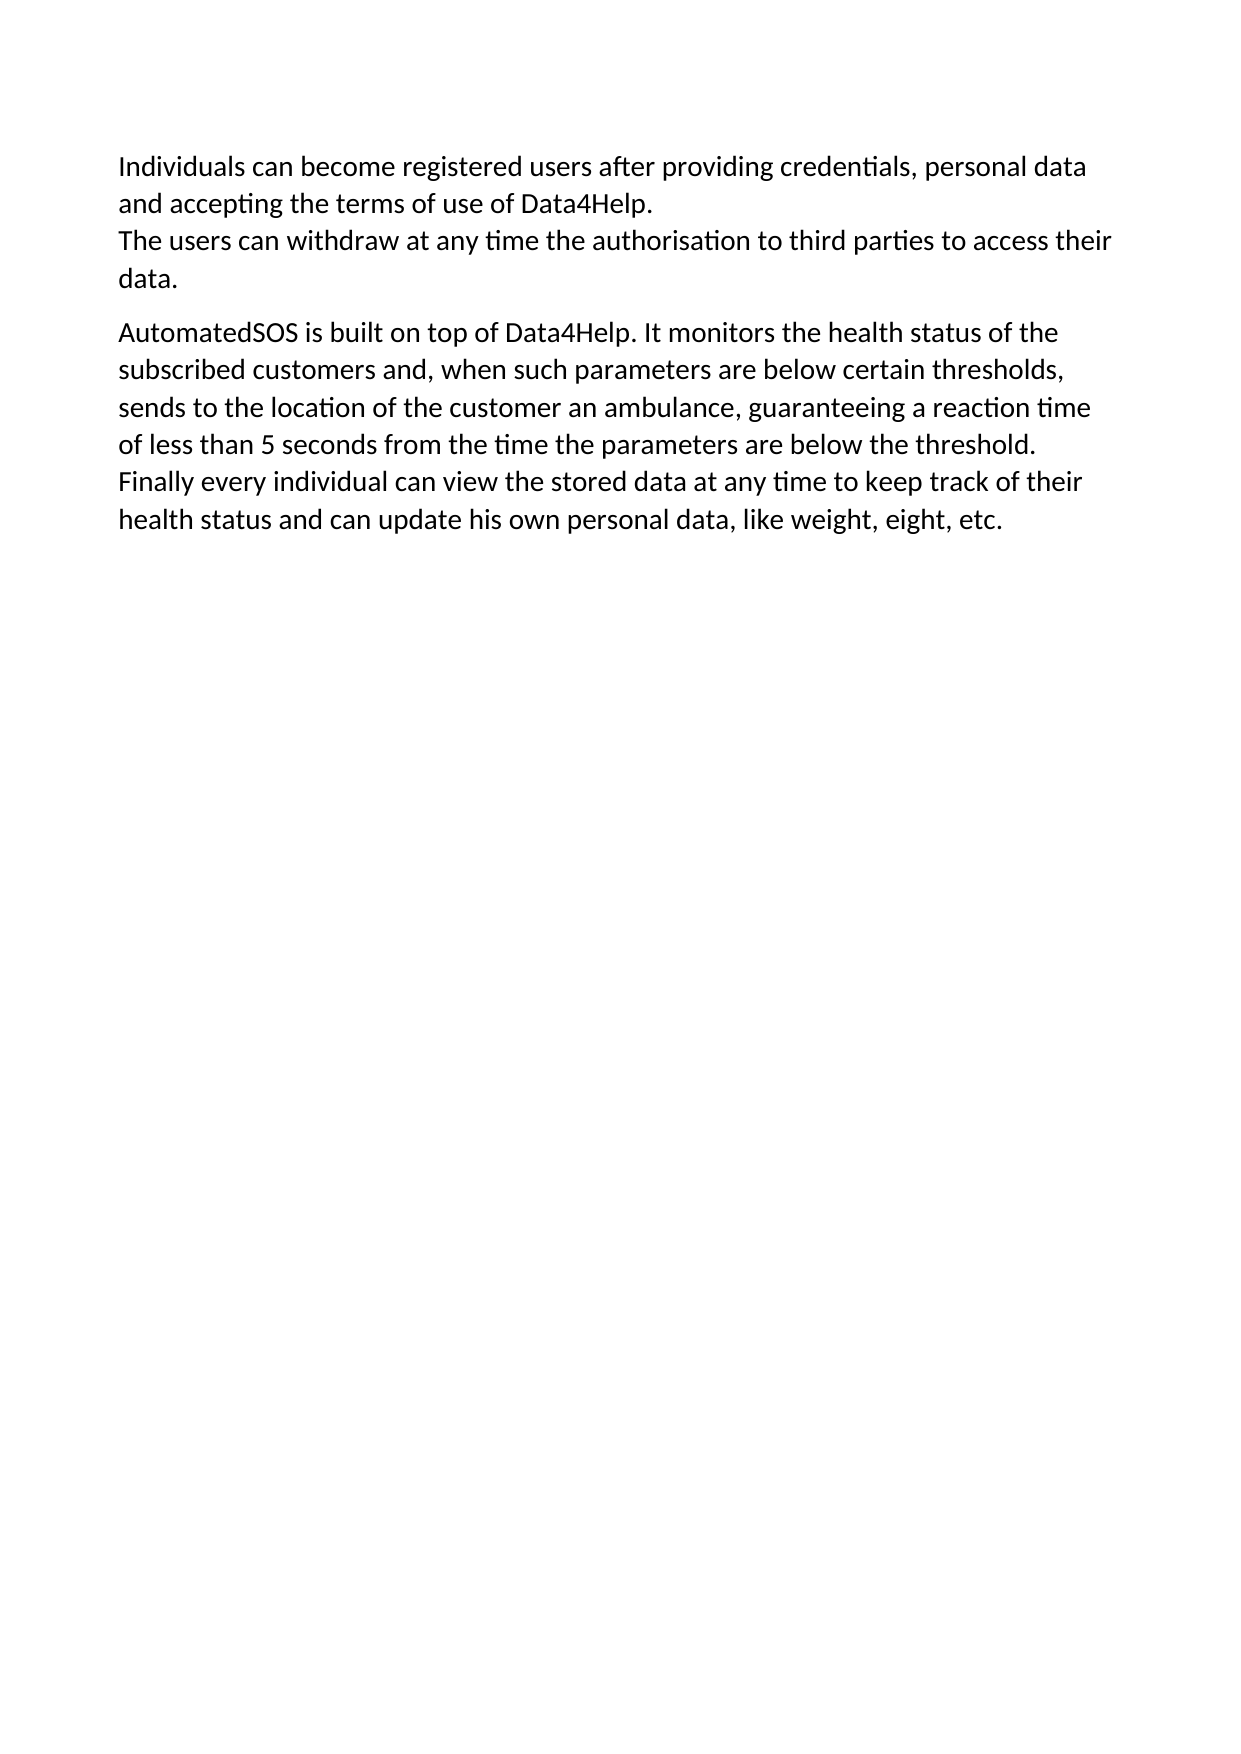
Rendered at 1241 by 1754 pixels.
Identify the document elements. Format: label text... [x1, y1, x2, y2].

text AutomatedSOS is built on top of Data4Help. It monitors the health status of the subscribed customers and, when such parameters are below certain thresholds, sends to the location of the customer an ambulance, guaranteeing a reaction time of less than 5 seconds from the time the parameters are below the threshold. Finally every individual can view the stored data at any time to keep track of their health status and can update his own personal data, like weight, eight, etc. [118, 314, 1122, 574]
text Individuals can become registered users after providing credentials, personal data and accepting the terms of use of Data4Help. The users can withdraw at any time the authorisation to third parties to access their data. [118, 148, 1122, 295]
